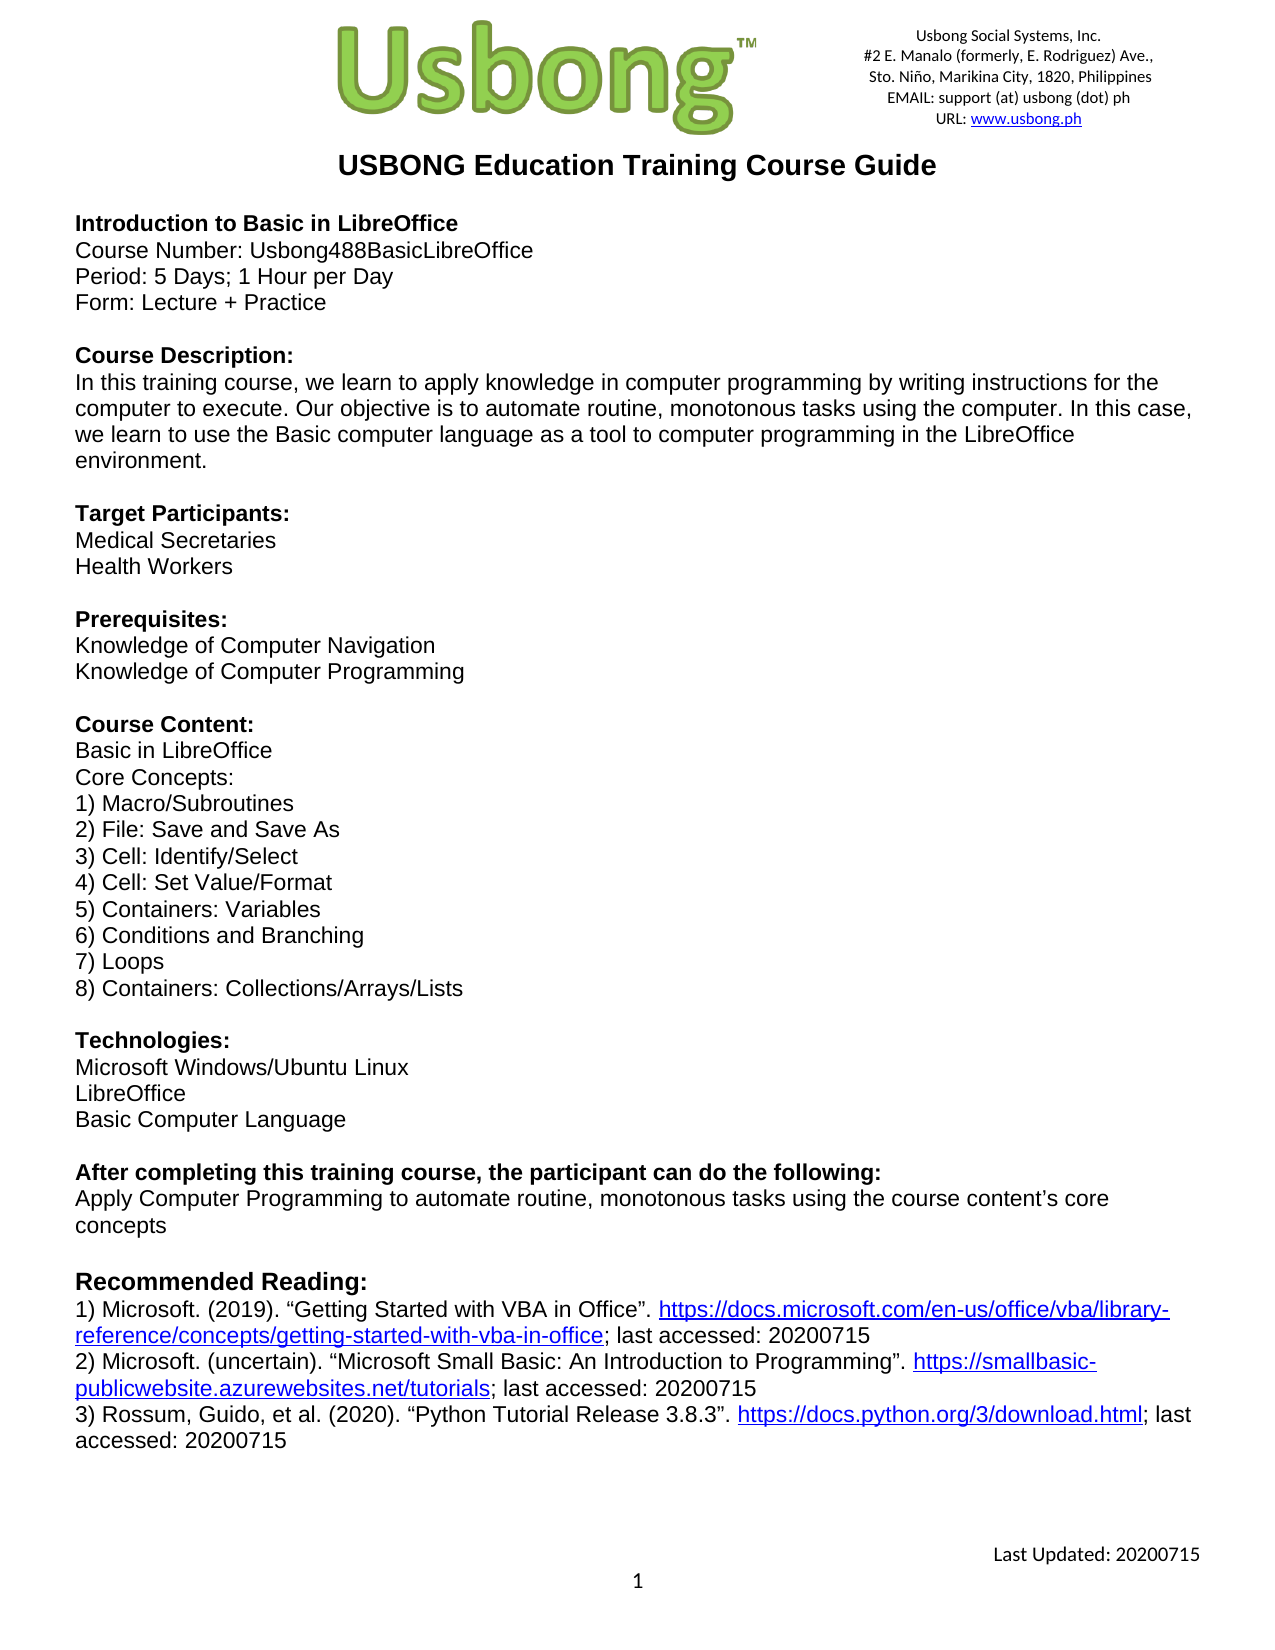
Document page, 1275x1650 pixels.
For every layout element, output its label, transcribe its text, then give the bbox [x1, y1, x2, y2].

text Target Participants: [75, 500, 1200, 527]
text In this training course, we learn to apply knowledge in computer programming by writing instructions for the computer to execute. Our objective is to automate routine, monotonous tasks using the computer. In this case, we learn to use the Basic computer language as a tool to computer programming in the LibreOffice environment. [75, 368, 1200, 474]
text Course Description: [75, 342, 1200, 368]
text Course Number: Usbong488BasicLibreOffice [75, 237, 1200, 263]
text USBONG Education Training Course Guide [75, 148, 1200, 182]
text 7) Loops [75, 948, 1200, 974]
text 8) Containers: Collections/Arrays/Lists [75, 974, 1200, 1001]
text 5) Containers: Variables [75, 896, 1200, 922]
text Apply Computer Programming to automate routine, monotonous tasks using the course content’s core concepts [75, 1185, 1200, 1238]
text Basic in LibreOffice [75, 737, 1200, 764]
text Recommended Reading: [75, 1267, 1200, 1296]
text Medical Secretaries [75, 527, 1200, 553]
text 3) Cell: Identify/Select [75, 843, 1200, 869]
text 3) Rossum, Guido, et al. (2020). “Python Tutorial Release 3.8.3”. https://docs.python.org/3/download.html; last accessed: 20200715 [75, 1401, 1200, 1454]
text Prerequisites: [75, 606, 1200, 632]
text After completing this training course, the participant can do the following: [75, 1159, 1200, 1185]
picture [337, 20, 757, 135]
text Period: 5 Days; 1 Hour per Day [75, 263, 1200, 289]
text 1) Macro/Subroutines [75, 790, 1200, 816]
text Knowledge of Computer Programming [75, 658, 1200, 685]
text 2) File: Save and Save As [75, 816, 1200, 843]
text Course Content: [75, 711, 1200, 737]
text Technologies: [75, 1027, 1200, 1054]
text Health Workers [75, 553, 1200, 579]
text 4) Cell: Set Value/Format [75, 869, 1200, 896]
text Core Concepts: [75, 764, 1200, 790]
text Basic Computer Language [75, 1106, 1200, 1133]
text 1) Microsoft. (2019). “Getting Started with VBA in Office”. https://docs.microsoft.com/en-us/office/vba/library-reference/concepts/getting-started-with-vba-in-office; last accessed: 20200715 [75, 1296, 1200, 1348]
text Knowledge of Computer Navigation [75, 632, 1200, 658]
text 6) Conditions and Branching [75, 922, 1200, 948]
text Microsoft Windows/Ubuntu Linux [75, 1054, 1200, 1080]
text LibreOffice [75, 1080, 1200, 1106]
text 2) Microsoft. (uncertain). “Microsoft Small Basic: An Introduction to Programming”. https://smallbasic-publicwebsite.azurewebsites.net/tutorials; last accessed: 20200715 [75, 1348, 1200, 1401]
text Form: Lecture + Practice [75, 289, 1200, 316]
text Introduction to Basic in LibreOffice [75, 210, 1200, 237]
